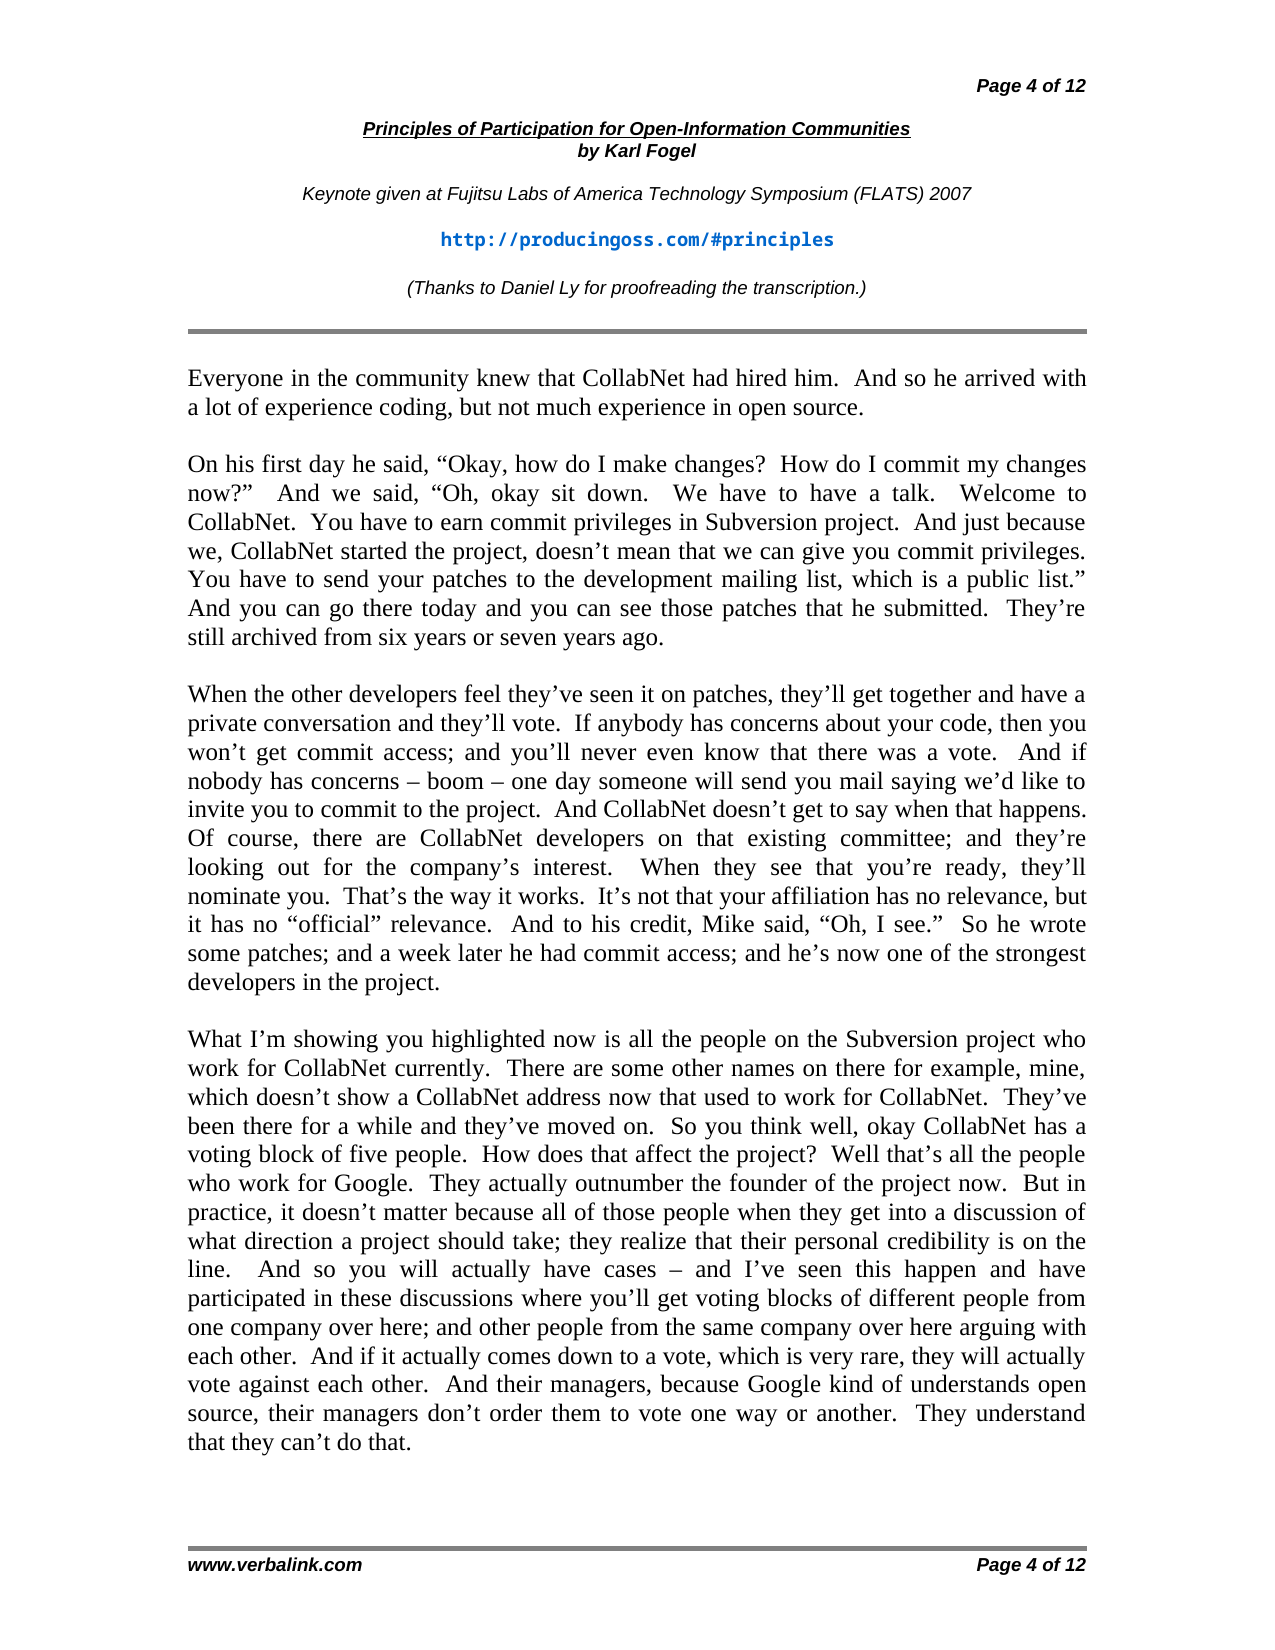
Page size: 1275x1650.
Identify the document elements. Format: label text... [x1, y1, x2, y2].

text When the other developers feel they’ve seen it on patches, they’ll get together and have a private conversation and they’ll vote. If anybody has concerns about your code, then you won’t get commit access; and you’ll never even know that there was a vote. And if nobody has concerns – boom – one day someone will send you mail saying we’d like to invite you to commit to the project. And CollabNet doesn’t get to say when that happens. Of course, there are CollabNet developers on that existing committee; and they’re looking out for the company’s interest. When they see that you’re ready, they’ll nominate you. That’s the way it works. It’s not that your affiliation has no relevance, but it has no “official” relevance. And to his credit, Mike said, “Oh, I see.” So he wrote some patches; and a week later he had commit access; and he’s now one of the strongest developers in the project. [187, 679, 1087, 996]
text What I’m showing you highlighted now is all the people on the Subversion project who work for CollabNet currently. There are some other names on there for example, mine, which doesn’t show a CollabNet address now that used to work for CollabNet. They’ve been there for a while and they’ve moved on. So you think well, okay CollabNet has a voting block of five people. How does that affect the project? Well that’s all the people who work for Google. They actually outnumber the founder of the project now. But in practice, it doesn’t matter because all of those people when they get into a discussion of what direction a project should take; they realize that their personal credibility is on the line. And so you will actually have cases – and I’ve seen this happen and have participated in these discussions where you’ll get voting blocks of different people from one company over here; and other people from the same company over here arguing with each other. And if it actually comes down to a vote, which is very rare, they will actually vote against each other. And their managers, because Google kind of understands open source, their managers don’t order them to vote one way or another. They understand that they can’t do that. [187, 1024, 1087, 1456]
text Everyone in the community knew that CollabNet had hired him. And so he arrived with a lot of experience coding, but not much experience in open source. [187, 363, 1087, 421]
text On his first day he said, “Okay, how do I make changes? How do I commit my changes now?” And we said, “Oh, okay sit down. We have to have a talk. Welcome to CollabNet. You have to earn commit privileges in Subversion project. And just because we, CollabNet started the project, doesn’t mean that we can give you commit privileges. You have to send your patches to the development mailing list, which is a public list.” And you can go there today and you can see those patches that he submitted. They’re still archived from six years or seven years ago. [187, 449, 1087, 651]
